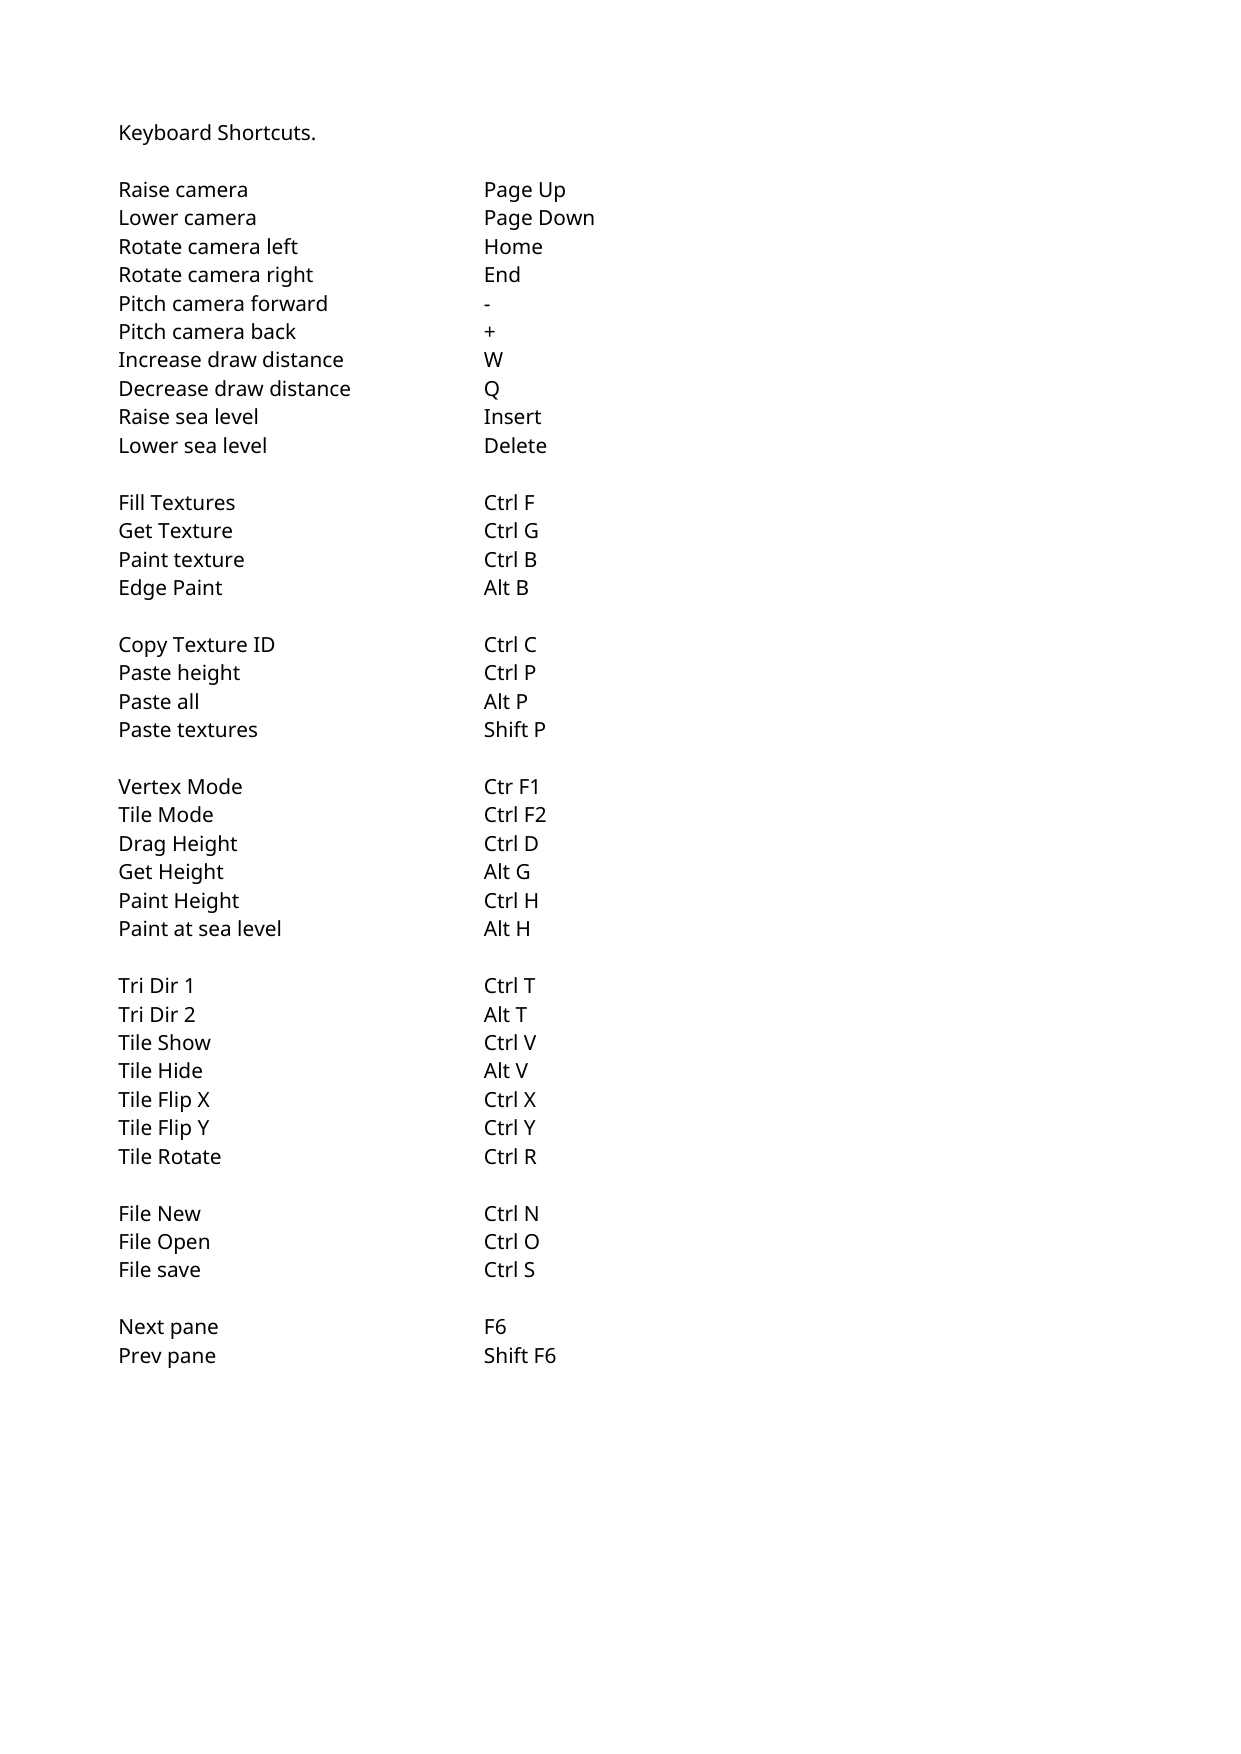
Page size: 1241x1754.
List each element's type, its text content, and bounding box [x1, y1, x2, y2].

text Tri Dir 2 Alt T [118, 1000, 1122, 1028]
text Decrease draw distance Q [118, 374, 1122, 402]
text Rotate camera right End [118, 260, 1122, 289]
text Paint Height Ctrl H [118, 886, 1122, 914]
text Get Texture Ctrl G [118, 516, 1122, 545]
text Increase draw distance W [118, 346, 1122, 374]
text Tile Flip X Ctrl X [118, 1085, 1122, 1113]
text Tri Dir 1 Ctrl T [118, 971, 1122, 1000]
text Keyboard Shortcuts. [118, 118, 1122, 147]
text Tile Hide Alt V [118, 1057, 1122, 1085]
text Edge Paint Alt B [118, 573, 1122, 602]
text Raise camera Page Up [118, 175, 1122, 203]
text Vertex Mode Ctr F1 [118, 772, 1122, 801]
text Drag Height Ctrl D [118, 829, 1122, 857]
text Paint at sea level Alt H [118, 914, 1122, 943]
text Lower sea level Delete [118, 431, 1122, 459]
text File save Ctrl S [118, 1256, 1122, 1284]
text File New Ctrl N [118, 1199, 1122, 1227]
text Tile Show Ctrl V [118, 1028, 1122, 1057]
text Prev pane Shift F6 [118, 1341, 1122, 1369]
text Tile Flip Y Ctrl Y [118, 1113, 1122, 1142]
text Raise sea level Insert [118, 402, 1122, 431]
text Tile Rotate Ctrl R [118, 1142, 1122, 1170]
text Pitch camera back + [118, 317, 1122, 346]
text Rotate camera left Home [118, 232, 1122, 260]
text Paste height Ctrl P [118, 658, 1122, 687]
text Tile Mode Ctrl F2 [118, 801, 1122, 829]
text Lower camera Page Down [118, 203, 1122, 232]
text Next pane F6 [118, 1312, 1122, 1341]
text File Open Ctrl O [118, 1227, 1122, 1256]
text Copy Texture ID Ctrl C [118, 630, 1122, 658]
text Paste all Alt P [118, 687, 1122, 715]
text Paint texture Ctrl B [118, 545, 1122, 573]
text Pitch camera forward - [118, 289, 1122, 317]
text Fill Textures Ctrl F [118, 488, 1122, 516]
text Paste textures Shift P [118, 715, 1122, 744]
text Get Height Alt G [118, 857, 1122, 886]
